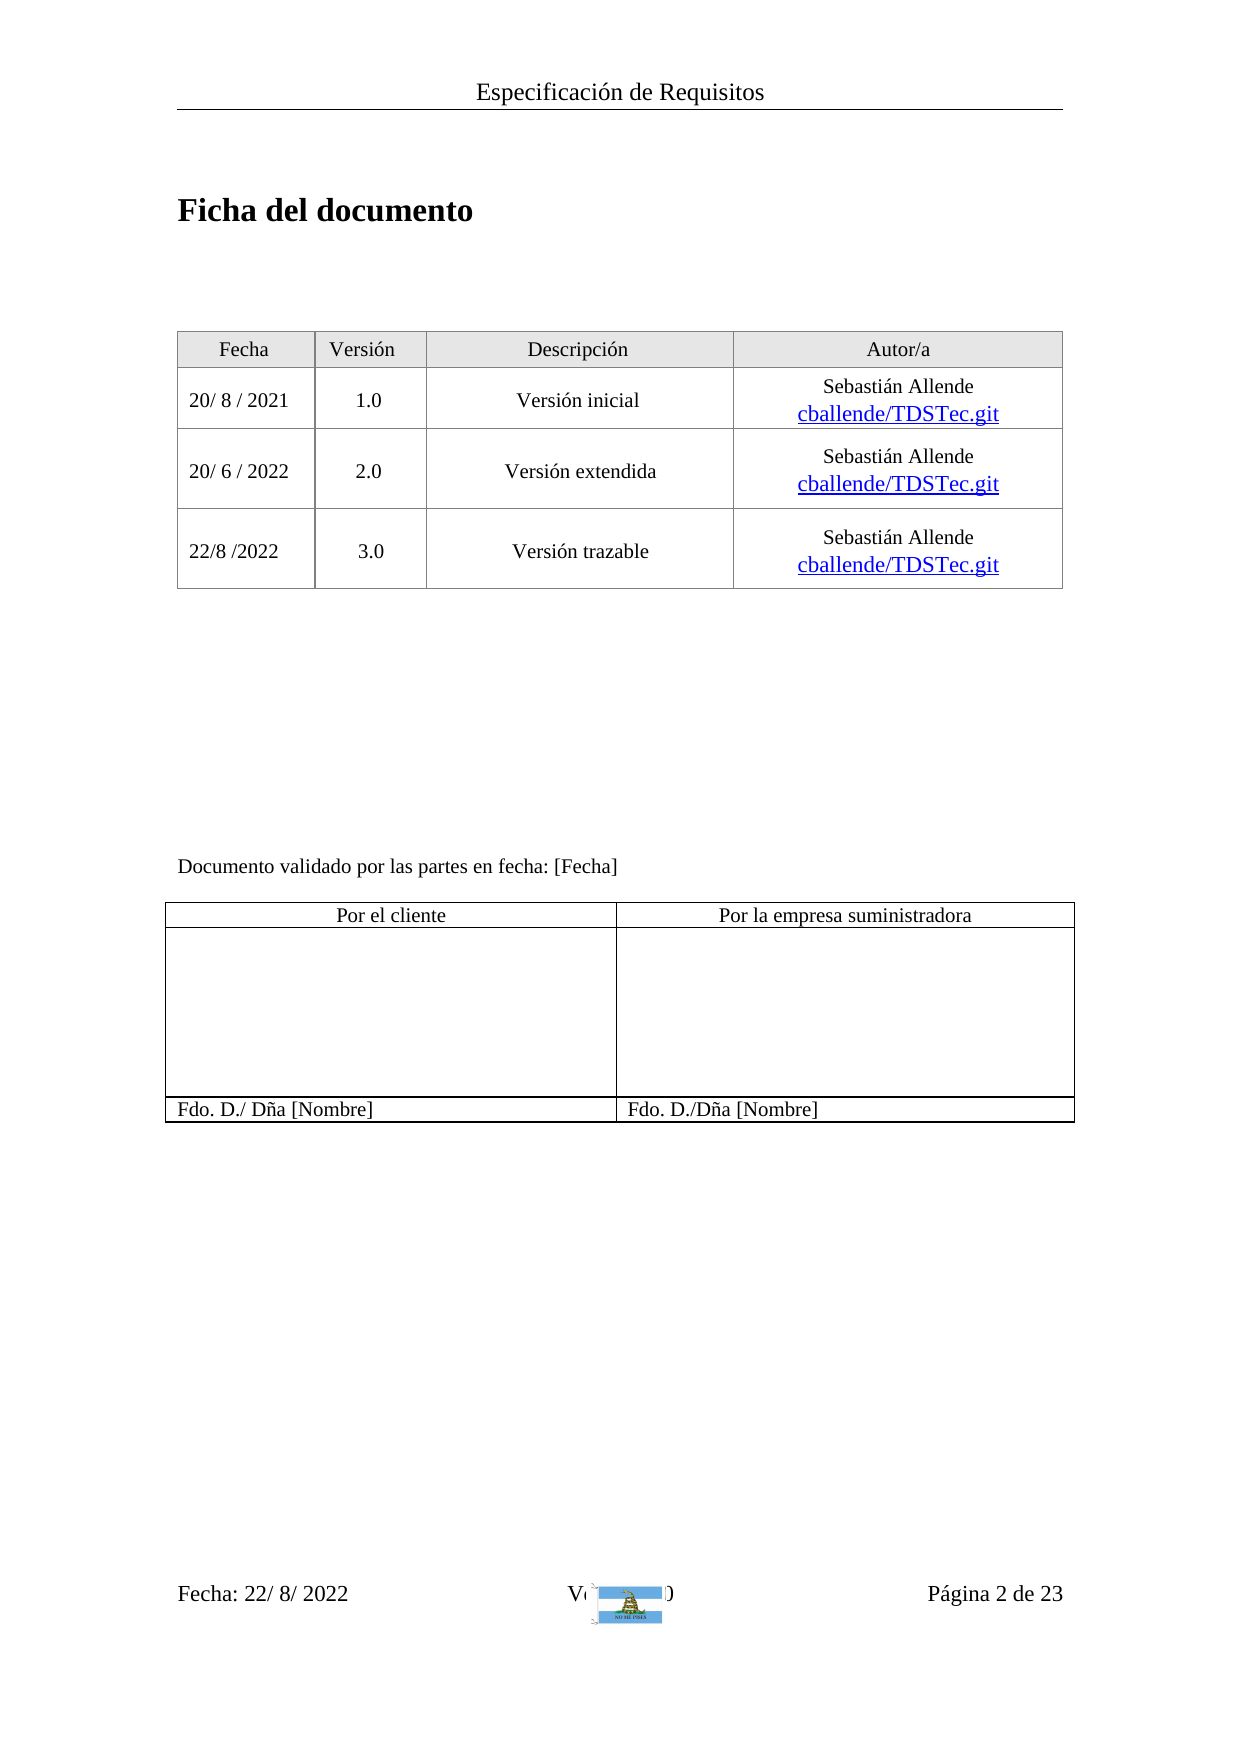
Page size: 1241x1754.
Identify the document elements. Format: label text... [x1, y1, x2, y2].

table_cell [166, 928, 616, 1096]
table_cell Versión inicial [427, 368, 733, 427]
text Ficha del documento [177, 190, 1063, 228]
table_cell 3.0 [316, 509, 426, 588]
table_cell Fdo. D./Dña [Nombre] [617, 1098, 1074, 1121]
table_cell Sebastián Allende cballende/TDSTec.git [734, 509, 1062, 588]
picture [587, 1581, 666, 1627]
table_header Fecha [178, 332, 314, 367]
table_header Por el cliente [166, 903, 616, 927]
table_cell [617, 928, 1074, 1096]
table_cell Versión extendida [427, 429, 733, 508]
table_cell Sebastián Allende cballende/TDSTec.git [734, 429, 1062, 508]
table_cell Versión trazable [427, 509, 733, 588]
table_header Descripción [427, 332, 733, 367]
table_cell 22/8 /2022 [178, 509, 314, 588]
table_cell 20/ 6 / 2022 [178, 429, 314, 508]
table_cell 20/ 8 / 2021 [178, 368, 314, 427]
table_cell 1.0 [316, 368, 426, 427]
table_header Por la empresa suministradora [617, 903, 1074, 927]
table_header Autor/a [734, 332, 1062, 367]
table_cell 2.0 [316, 429, 426, 508]
table_cell Sebastián Allende cballende/TDSTec.git [734, 368, 1062, 427]
table_header Versión [316, 332, 426, 367]
text Documento validado por las partes en fecha: [Fecha] [177, 854, 1063, 878]
table_cell Fdo. D./ Dña [Nombre] [166, 1098, 616, 1121]
